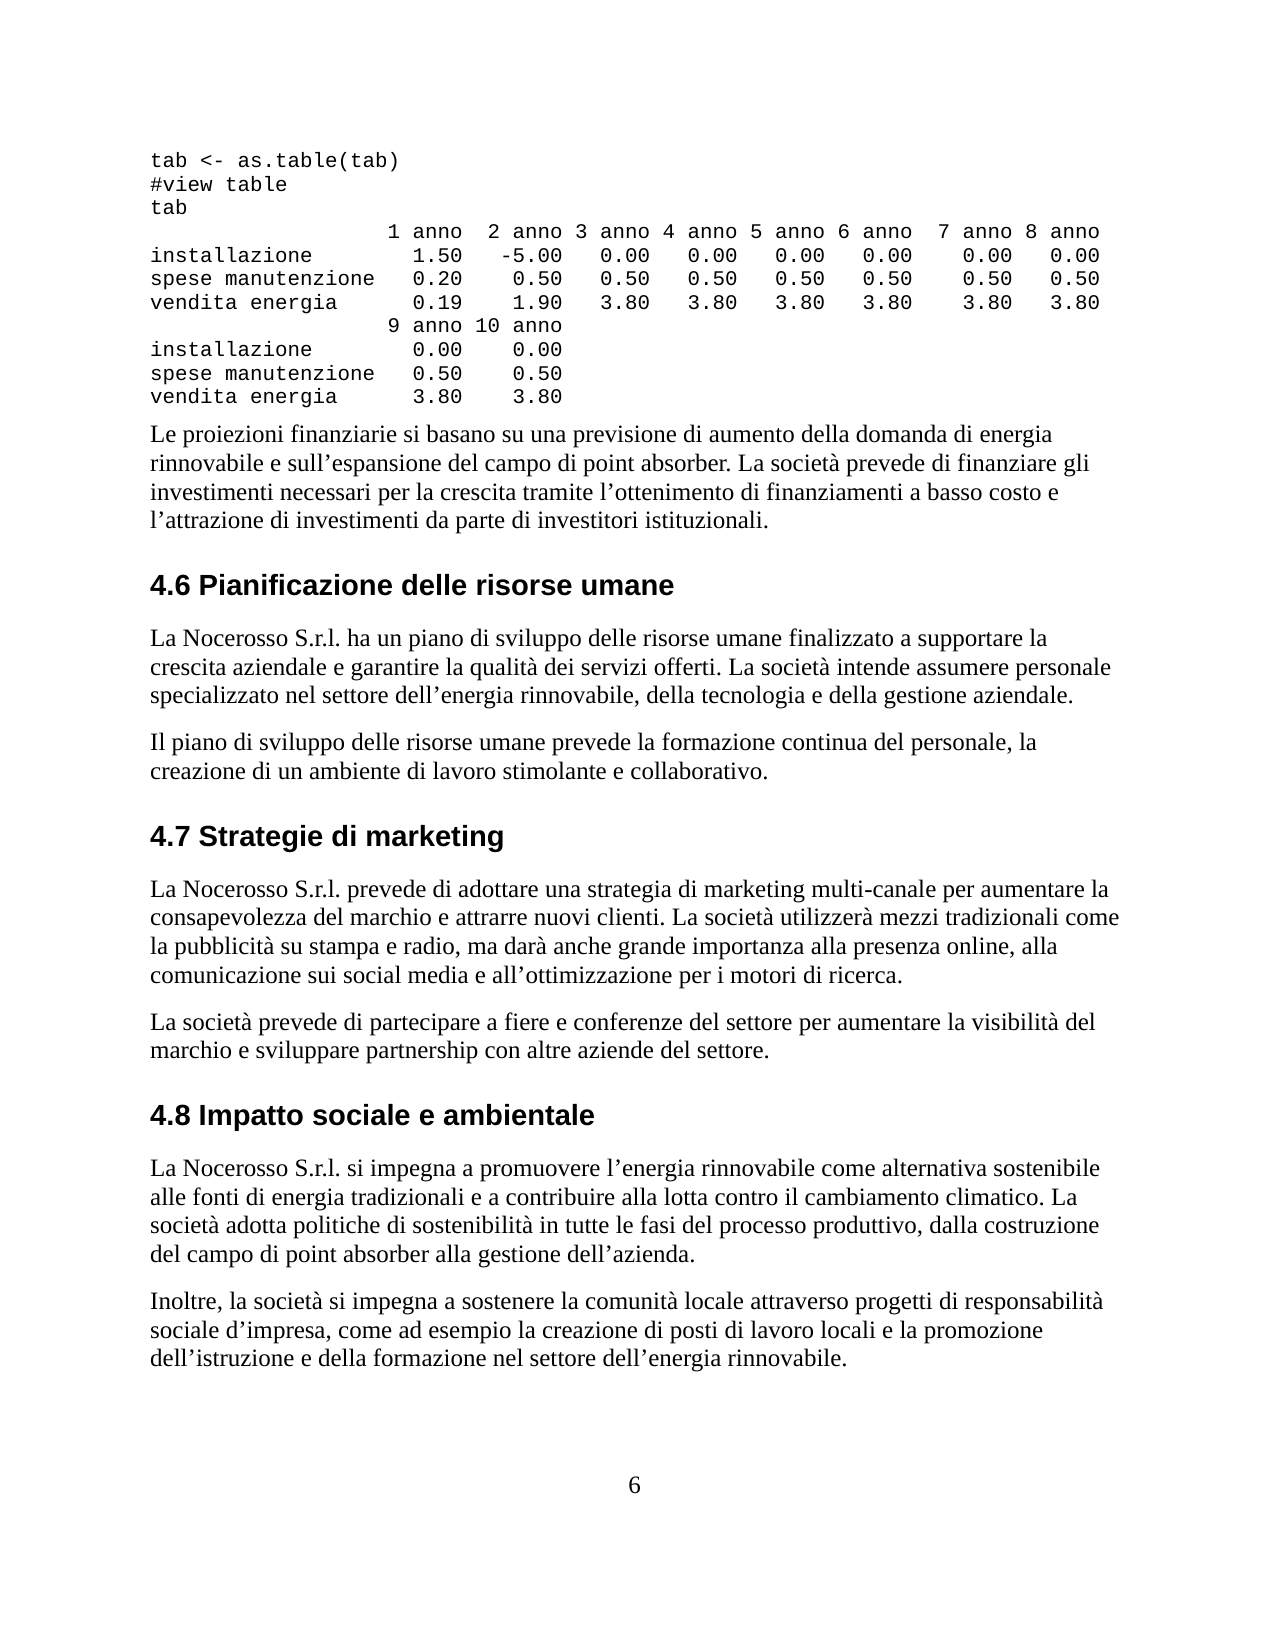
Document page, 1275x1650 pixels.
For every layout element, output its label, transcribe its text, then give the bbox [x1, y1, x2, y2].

text La Nocerosso S.r.l. ha un piano di sviluppo delle risorse umane finalizzato a supportare la crescita aziendale e garantire la qualità dei servizi offerti. La società intende assumere personale specializzato nel settore dell’energia rinnovabile, della tecnologia e della gestione aziendale. [150, 623, 1125, 709]
text Il piano di sviluppo delle risorse umane prevede la formazione continua del personale, la creazione di un ambiente di lavoro stimolante e collaborativo. [150, 727, 1125, 785]
text La Nocerosso S.r.l. si impegna a promuovere l’energia rinnovabile come alternativa sostenibile alle fonti di energia tradizionali e a contribuire alla lotta contro il cambiamento climatico. La società adotta politiche di sostenibilità in tutte le fasi del processo produttivo, dalla costruzione del campo di point absorber alla gestione dell’azienda. [150, 1153, 1125, 1268]
text tab [150, 197, 1125, 221]
text spese manutenzione 0.20 0.50 0.50 0.50 0.50 0.50 0.50 0.50 [150, 268, 1125, 292]
text installazione 0.00 0.00 [150, 339, 1125, 363]
text #view table [150, 174, 1125, 197]
text vendita energia 3.80 3.80 [150, 386, 1125, 410]
text La Nocerosso S.r.l. prevede di adottare una strategia di marketing multi-canale per aumentare la consapevolezza del marchio e attrarre nuovi clienti. La società utilizzerà mezzi tradizionali come la pubblicità su stampa e radio, ma darà anche grande importanza alla presenza online, alla comunicazione sui social media e all’ottimizzazione per i motori di ricerca. [150, 874, 1125, 989]
subtitle 4.8 Impatto sociale e ambientale [150, 1098, 1125, 1132]
subtitle 4.7 Strategie di marketing [150, 819, 1125, 852]
text spese manutenzione 0.50 0.50 [150, 363, 1125, 386]
subtitle 4.6 Pianificazione delle risorse umane [150, 568, 1125, 602]
text Inoltre, la società si impegna a sostenere la comunità locale attraverso progetti di responsabilità sociale d’impresa, come ad esempio la creazione di posti di lavoro locali e la promozione dell’istruzione e della formazione nel settore dell’energia rinnovabile. [150, 1286, 1125, 1372]
text Le proiezioni finanziarie si basano su una previsione di aumento della domanda di energia rinnovabile e sull’espansione del campo di point absorber. La società prevede di finanziare gli investimenti necessari per la crescita tramite l’ottenimento di finanziamenti a basso costo e l’attrazione di investimenti da parte di investitori istituzionali. [150, 419, 1125, 534]
text vendita energia 0.19 1.90 3.80 3.80 3.80 3.80 3.80 3.80 [150, 292, 1125, 316]
text La società prevede di partecipare a fiere e conferenze del settore per aumentare la visibilità del marchio e sviluppare partnership con altre aziende del settore. [150, 1007, 1125, 1064]
text 1 anno 2 anno 3 anno 4 anno 5 anno 6 anno 7 anno 8 anno [150, 221, 1125, 244]
text tab <- as.table(tab) [150, 150, 1125, 174]
text installazione 1.50 -5.00 0.00 0.00 0.00 0.00 0.00 0.00 [150, 244, 1125, 268]
text 9 anno 10 anno [150, 316, 1125, 339]
